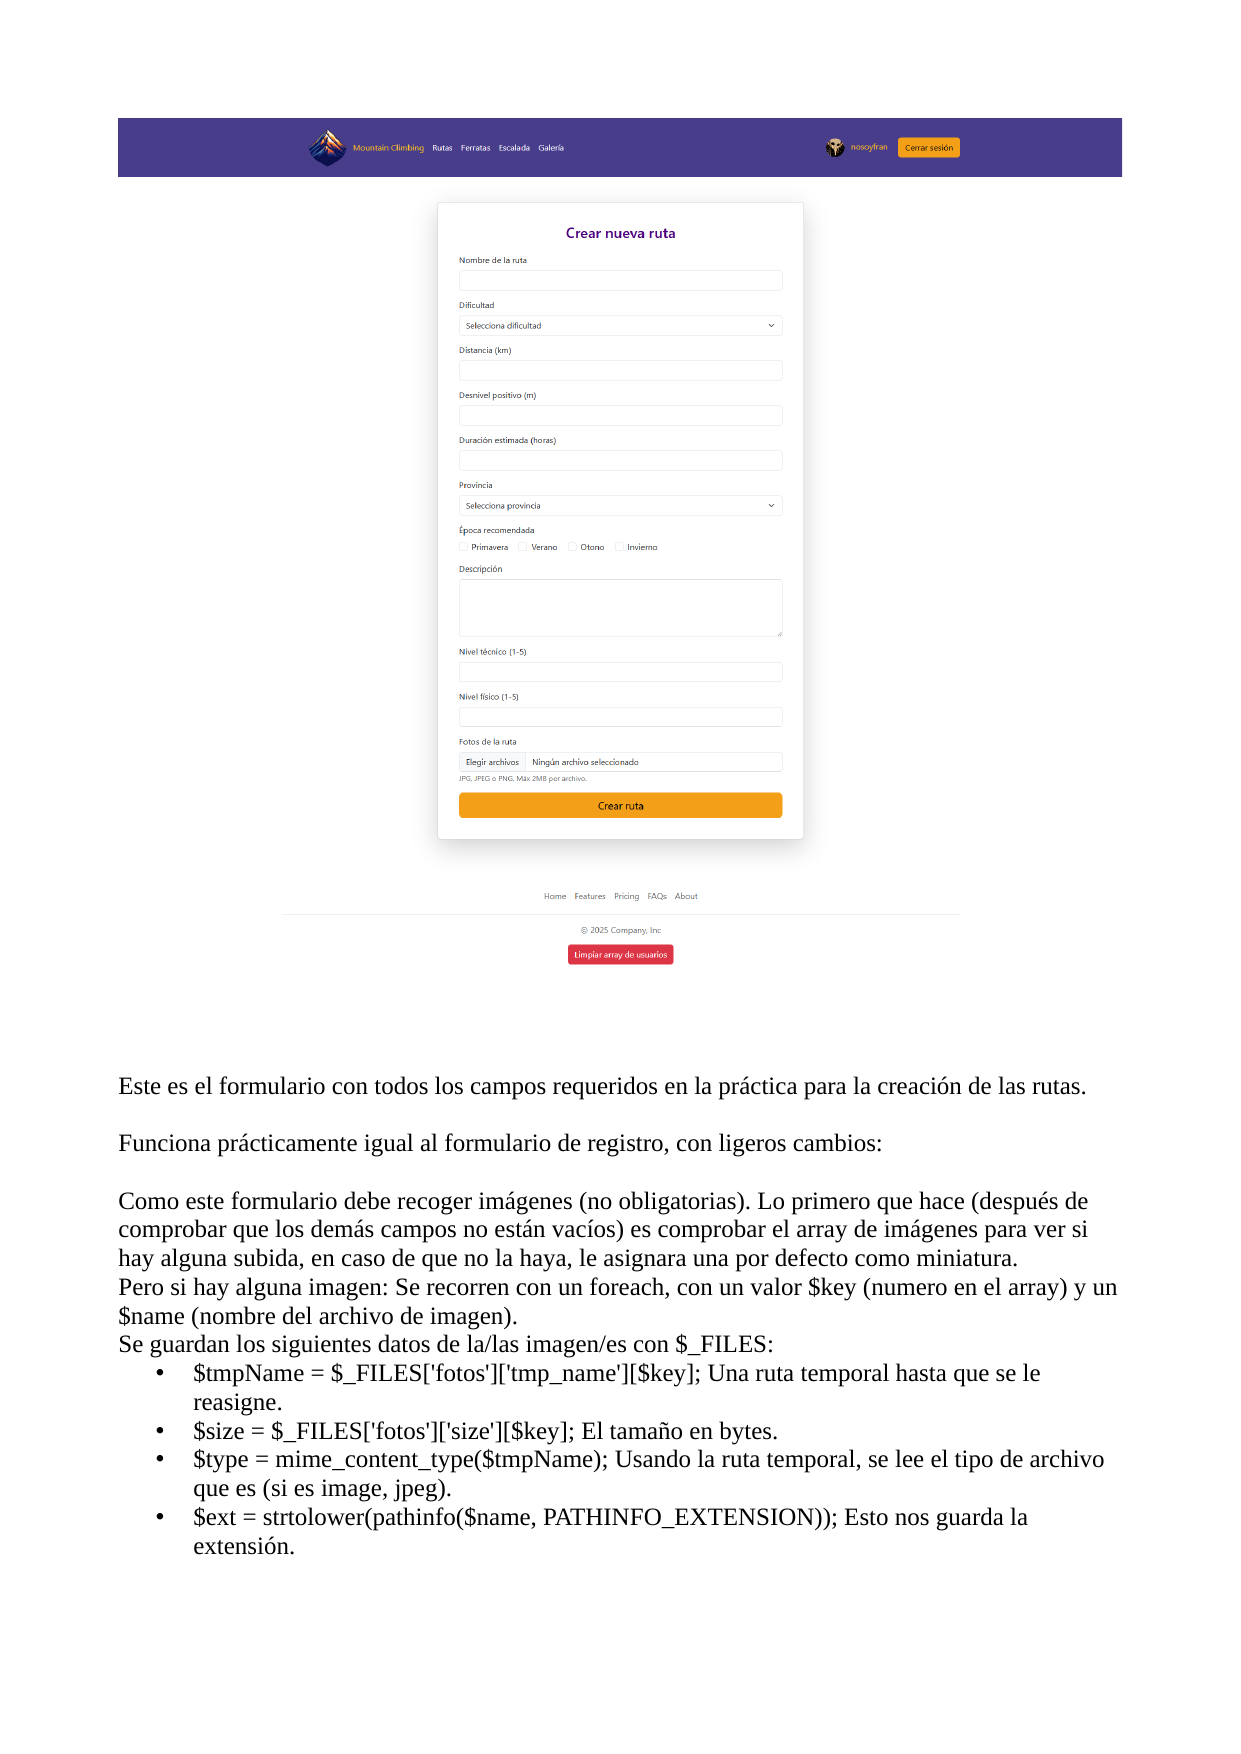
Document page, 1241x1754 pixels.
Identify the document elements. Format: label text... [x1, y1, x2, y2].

list $ext = strtolower(pathinfo($name, PATHINFO_EXTENSION)); Esto nos guarda la extensión. [156, 1502, 1122, 1559]
text Como este formulario debe recoger imágenes (no obligatorias). Lo primero que hace (después de comprobar que los demás campos no están vacíos) es comprobar el array de imágenes para ver si hay alguna subida, en caso de que no la haya, le asignara una por defecto como miniatura. [118, 1186, 1122, 1272]
text Este es el formulario con todos los campos requeridos en la práctica para la creación de las rutas. [118, 1042, 1122, 1099]
picture [118, 118, 1123, 985]
list $size = $_FILES['fotos']['size'][$key]; El tamaño en bytes. [156, 1416, 1122, 1444]
text Se guardan los siguientes datos de la/las imagen/es con $_FILES: [118, 1329, 1122, 1358]
text Funciona prácticamente igual al formulario de registro, con ligeros cambios: [118, 1128, 1122, 1157]
text Pero si hay alguna imagen: Se recorren con un foreach, con un valor $key (numero en el array) y un $name (nombre del archivo de imagen). [118, 1272, 1122, 1329]
list $type = mime_content_type($tmpName); Usando la ruta temporal, se lee el tipo de archivo que es (si es image, jpeg). [156, 1444, 1122, 1502]
list $tmpName = $_FILES['fotos']['tmp_name'][$key]; Una ruta temporal hasta que se le reasigne. [156, 1358, 1122, 1416]
